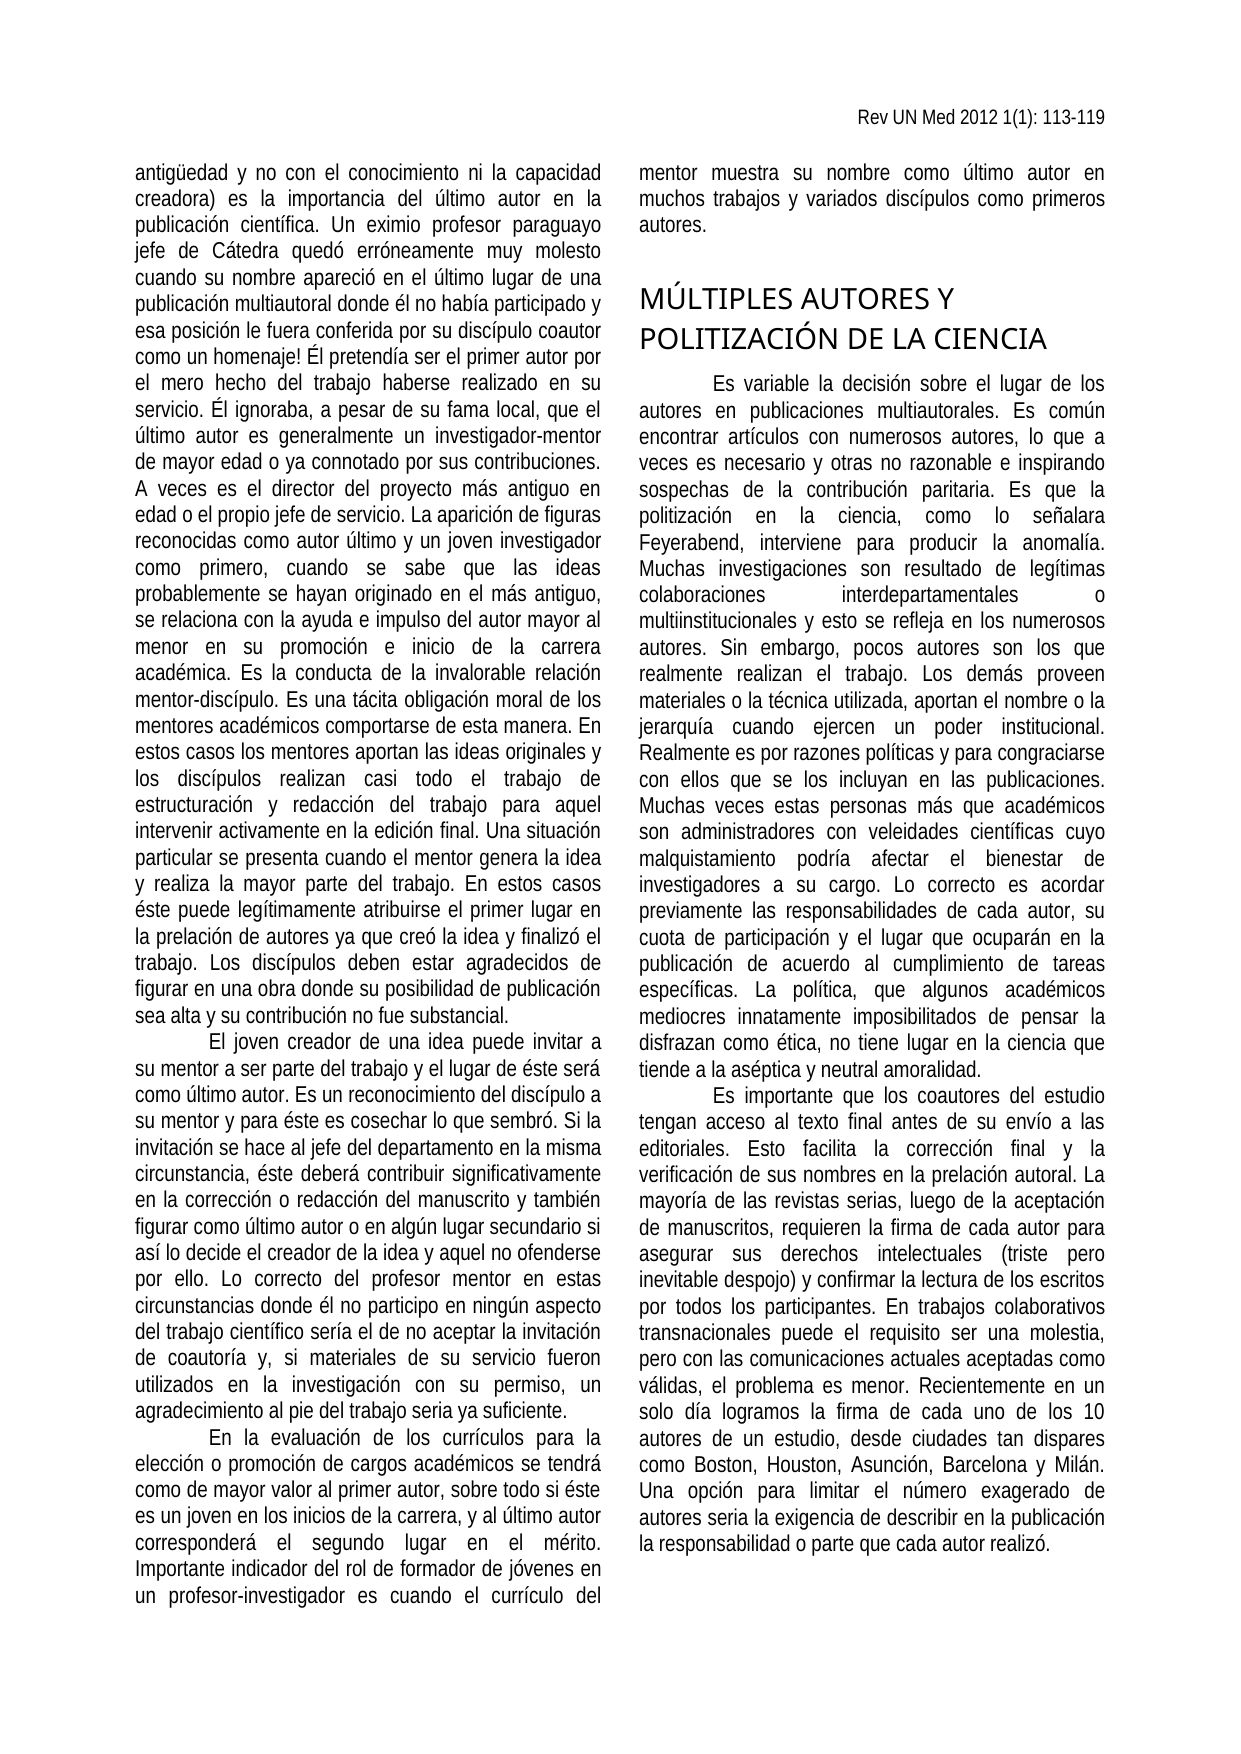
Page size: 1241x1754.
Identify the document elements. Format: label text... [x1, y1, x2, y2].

text En la evaluación de los currículos para la elección o promoción de cargos académicos se tendrá como de mayor valor al primer autor, sobre todo si éste es un joven en los inicios de la carrera, y al último autor corresponderá el segundo lugar en el mérito. Importante indicador del rol de formador de jóvenes en un profesor-investigador es cuando el currículo del [135, 1423, 601, 1608]
text antigüedad y no con el conocimiento ni la capacidad creadora) es la importancia del último autor en la publicación científica. Un eximio profesor paraguayo jefe de Cátedra quedó erróneamente muy molesto cuando su nombre apareció en el último lugar de una publicación multiautoral donde él no había participado y esa posición le fuera conferida por su discípulo coautor como un homenaje! Él pretendía ser el primer autor por el mero hecho del trabajo haberse realizado en su servicio. Él ignoraba, a pesar de su fama local, que el último autor es generalmente un investigador-mentor de mayor edad o ya connotado por sus contribuciones. A veces es el director del proyecto más antiguo en edad o el propio jefe de servicio. La aparición de figuras reconocidas como autor último y un joven investigador como primero, cuando se sabe que las ideas probablemente se hayan originado en el más antiguo, se relaciona con la ayuda e impulso del autor mayor al menor en su promoción e inicio de la carrera académica. Es la conducta de la invalorable relación mentor-discípulo. Es una tácita obligación moral de los mentores académicos comportarse de esta manera. En estos casos los mentores aportan las ideas originales y los discípulos realizan casi todo el trabajo de estructuración y redacción del trabajo para aquel intervenir activamente en la edición final. Una situación particular se presenta cuando el mentor genera la idea y realiza la mayor parte del trabajo. En estos casos éste puede legítimamente atribuirse el primer lugar en la prelación de autores ya que creó la idea y finalizó el trabajo. Los discípulos deben estar agradecidos de figurar en una obra donde su posibilidad de publicación sea alta y su contribución no fue substancial. [135, 158, 601, 1028]
text mentor muestra su nombre como último autor en muchos trabajos y variados discípulos como primeros autores. [639, 158, 1105, 237]
text Es importante que los coautores del estudio tengan acceso al texto final antes de su envío a las editoriales. Esto facilita la corrección final y la verificación de sus nombres en la prelación autoral. La mayoría de las revistas serias, luego de la aceptación de manuscritos, requieren la firma de cada autor para asegurar sus derechos intelectuales (triste pero inevitable despojo) y confirmar la lectura de los escritos por todos los participantes. En trabajos colaborativos transnacionales puede el requisito ser una molestia, pero con las comunicaciones actuales aceptadas como válidas, el problema es menor. Recientemente en un solo día logramos la firma de cada uno de los 10 autores de un estudio, desde ciudades tan dispares como Boston, Houston, Asunción, Barcelona y Milán. Una opción para limitar el número exagerado de autores seria la exigencia de describir en la publicación la responsabilidad o parte que cada autor realizó. [639, 1082, 1105, 1556]
subtitle MÚLTIPLES AUTORES Y POLITIZACIÓN DE LA CIENCIA [639, 278, 1105, 358]
text El joven creador de una idea puede invitar a su mentor a ser parte del trabajo y el lugar de éste será como último autor. Es un reconocimiento del discípulo a su mentor y para éste es cosechar lo que sembró. Si la invitación se hace al jefe del departamento en la misma circunstancia, éste deberá contribuir significativamente en la corrección o redacción del manuscrito y también figurar como último autor o en algún lugar secundario si así lo decide el creador de la idea y aquel no ofenderse por ello. Lo correcto del profesor mentor en estas circunstancias donde él no participo en ningún aspecto del trabajo científico sería el de no aceptar la invitación de coautoría y, si materiales de su servicio fueron utilizados en la investigación con su permiso, un agradecimiento al pie del trabajo seria ya suficiente. [135, 1028, 601, 1423]
text Es variable la decisión sobre el lugar de los autores en publicaciones multiautorales. Es común encontrar artículos con numerosos autores, lo que a veces es necesario y otras no razonable e inspirando sospechas de la contribución paritaria. Es que la politización en la ciencia, como lo señalara Feyerabend, interviene para producir la anomalía. Muchas investigaciones son resultado de legítimas colaboraciones interdepartamentales o multiinstitucionales y esto se refleja en los numerosos autores. Sin embargo, pocos autores son los que realmente realizan el trabajo. Los demás proveen materiales o la técnica utilizada, aportan el nombre o la jerarquía cuando ejercen un poder institucional. Realmente es por razones políticas y para congraciarse con ellos que se los incluyan en las publicaciones. Muchas veces estas personas más que académicos son administradores con veleidades científicas cuyo malquistamiento podría afectar el bienestar de investigadores a su cargo. Lo correcto es acordar previamente las responsabilidades de cada autor, su cuota de participación y el lugar que ocuparán en la publicación de acuerdo al cumplimiento de tareas específicas. La política, que algunos académicos mediocres innatamente imposibilitados de pensar la disfrazan como ética, no tiene lugar en la ciencia que tiende a la aséptica y neutral amoralidad. [639, 370, 1105, 1082]
